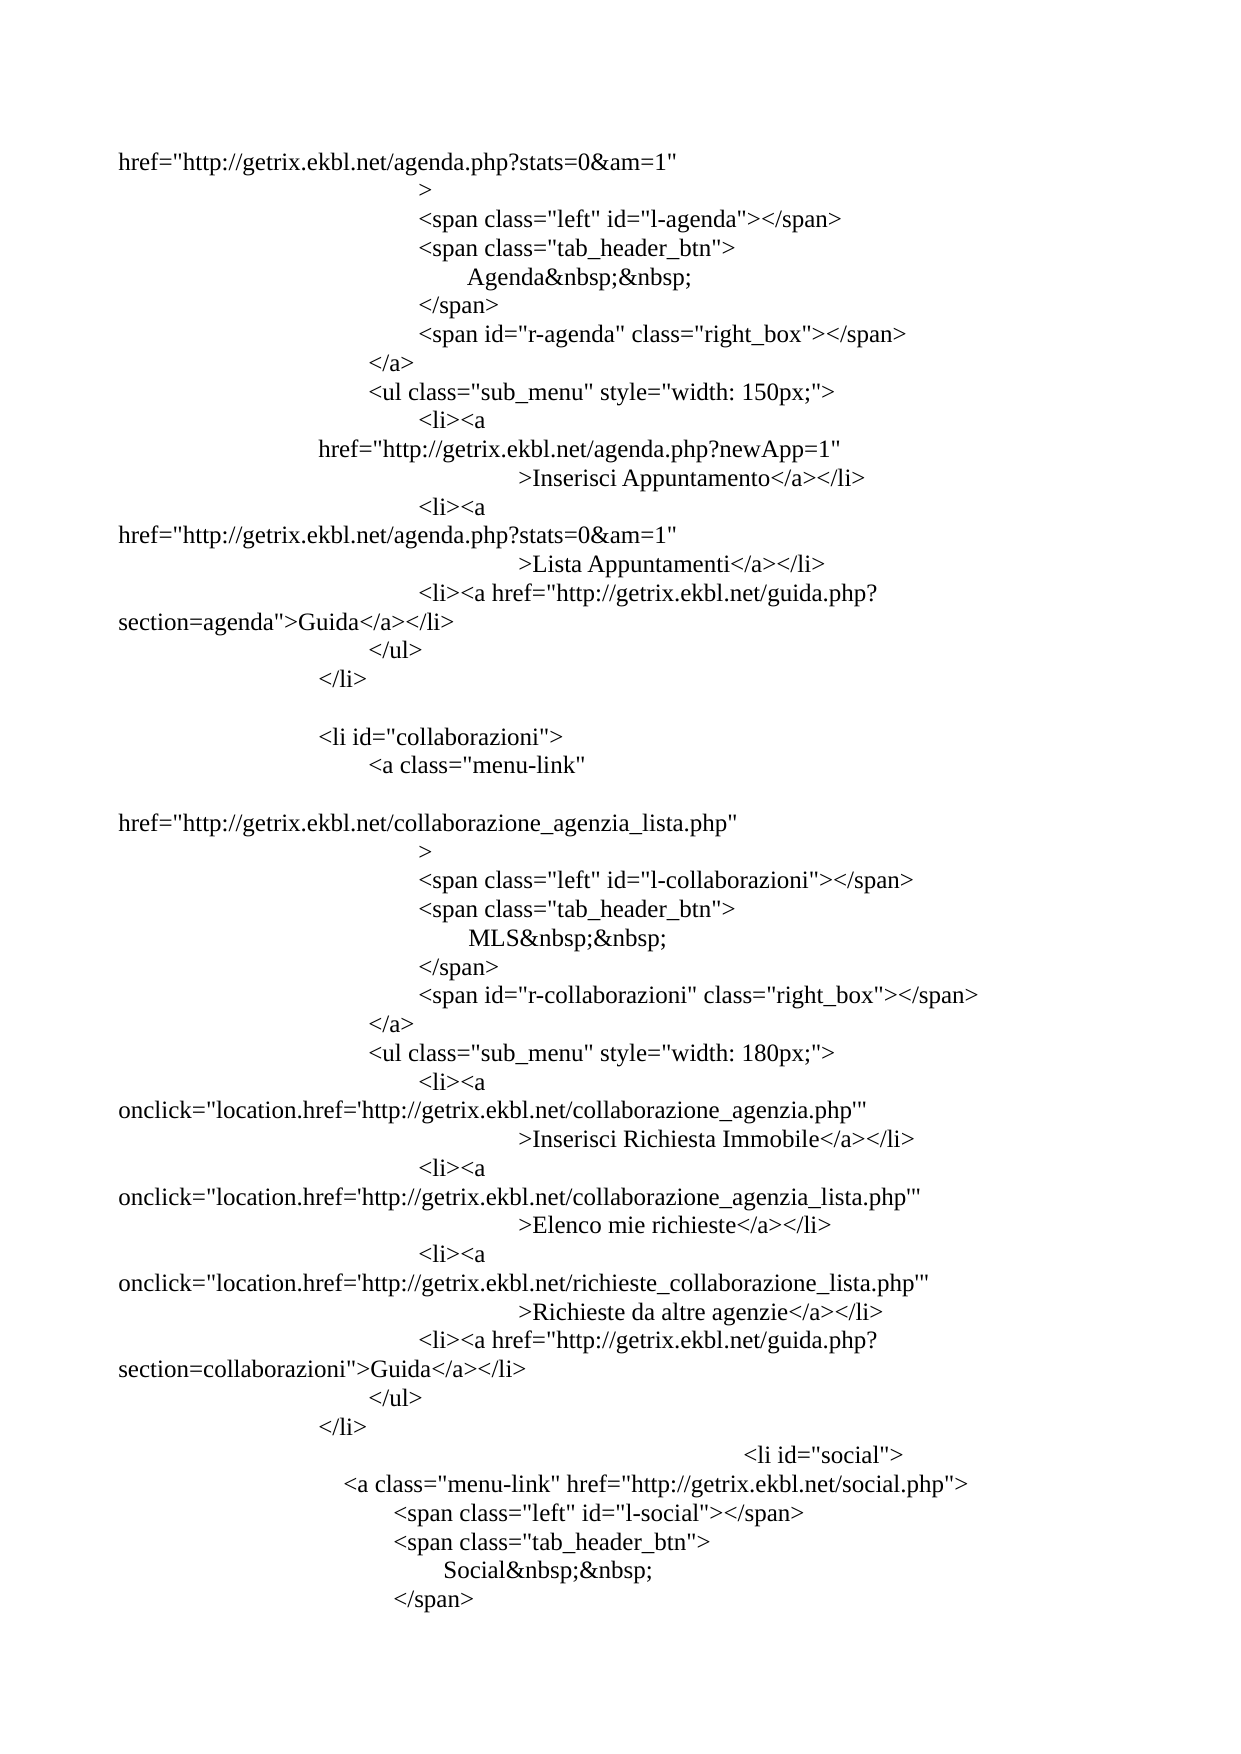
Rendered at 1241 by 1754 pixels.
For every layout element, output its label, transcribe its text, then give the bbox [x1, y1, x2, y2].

text href="http://getrix.ekbl.net/agenda.php?stats=0&am=1" > <span class="left" id="l-agenda"></span> <span class="tab_header_btn"> Agenda&nbsp;&nbsp; </span> <span id="r-agenda" class="right_box"></span> </a> <ul class="sub_menu" style="width: 150px;"> <li><a [118, 118, 1122, 434]
text href="http://getrix.ekbl.net/agenda.php?newApp=1" >Inserisci Appuntamento</a></li> <li><a href="http://getrix.ekbl.net/agenda.php?stats=0&am=1" >Lista Appuntamenti</a></li> <li><a href="http://getrix.ekbl.net/guida.php?section=agenda">Guida</a></li> </ul> </li> <li id="collaborazioni"> <a class="menu-link" href="http://getrix.ekbl.net/collaborazione_agenzia_lista.php" > <span class="left" id="l-collaborazioni"></span> <span class="tab_header_btn"> MLS&nbsp;&nbsp; </span> <span id="r-collaborazioni" class="right_box"></span> </a> <ul class="sub_menu" style="width: 180px;"> <li><a onclick="location.href='http://getrix.ekbl.net/collaborazione_agenzia.php'" >Inserisci Richiesta Immobile</a></li> <li><a onclick="location.href='http://getrix.ekbl.net/collaborazione_agenzia_lista.php'" >Elenco mie richieste</a></li> <li><a onclick="location.href='http://getrix.ekbl.net/richieste_collaborazione_lista.php'" >Richieste da altre agenzie</a></li> <li><a href="http://getrix.ekbl.net/guida.php?section=collaborazioni">Guida</a></li> </ul> </li> <li id="social"> <a class="menu-link" href="http://getrix.ekbl.net/social.php"> <span class="left" id="l-social"></span> <span class="tab_header_btn"> Social&nbsp;&nbsp; </span> [118, 434, 1122, 1613]
